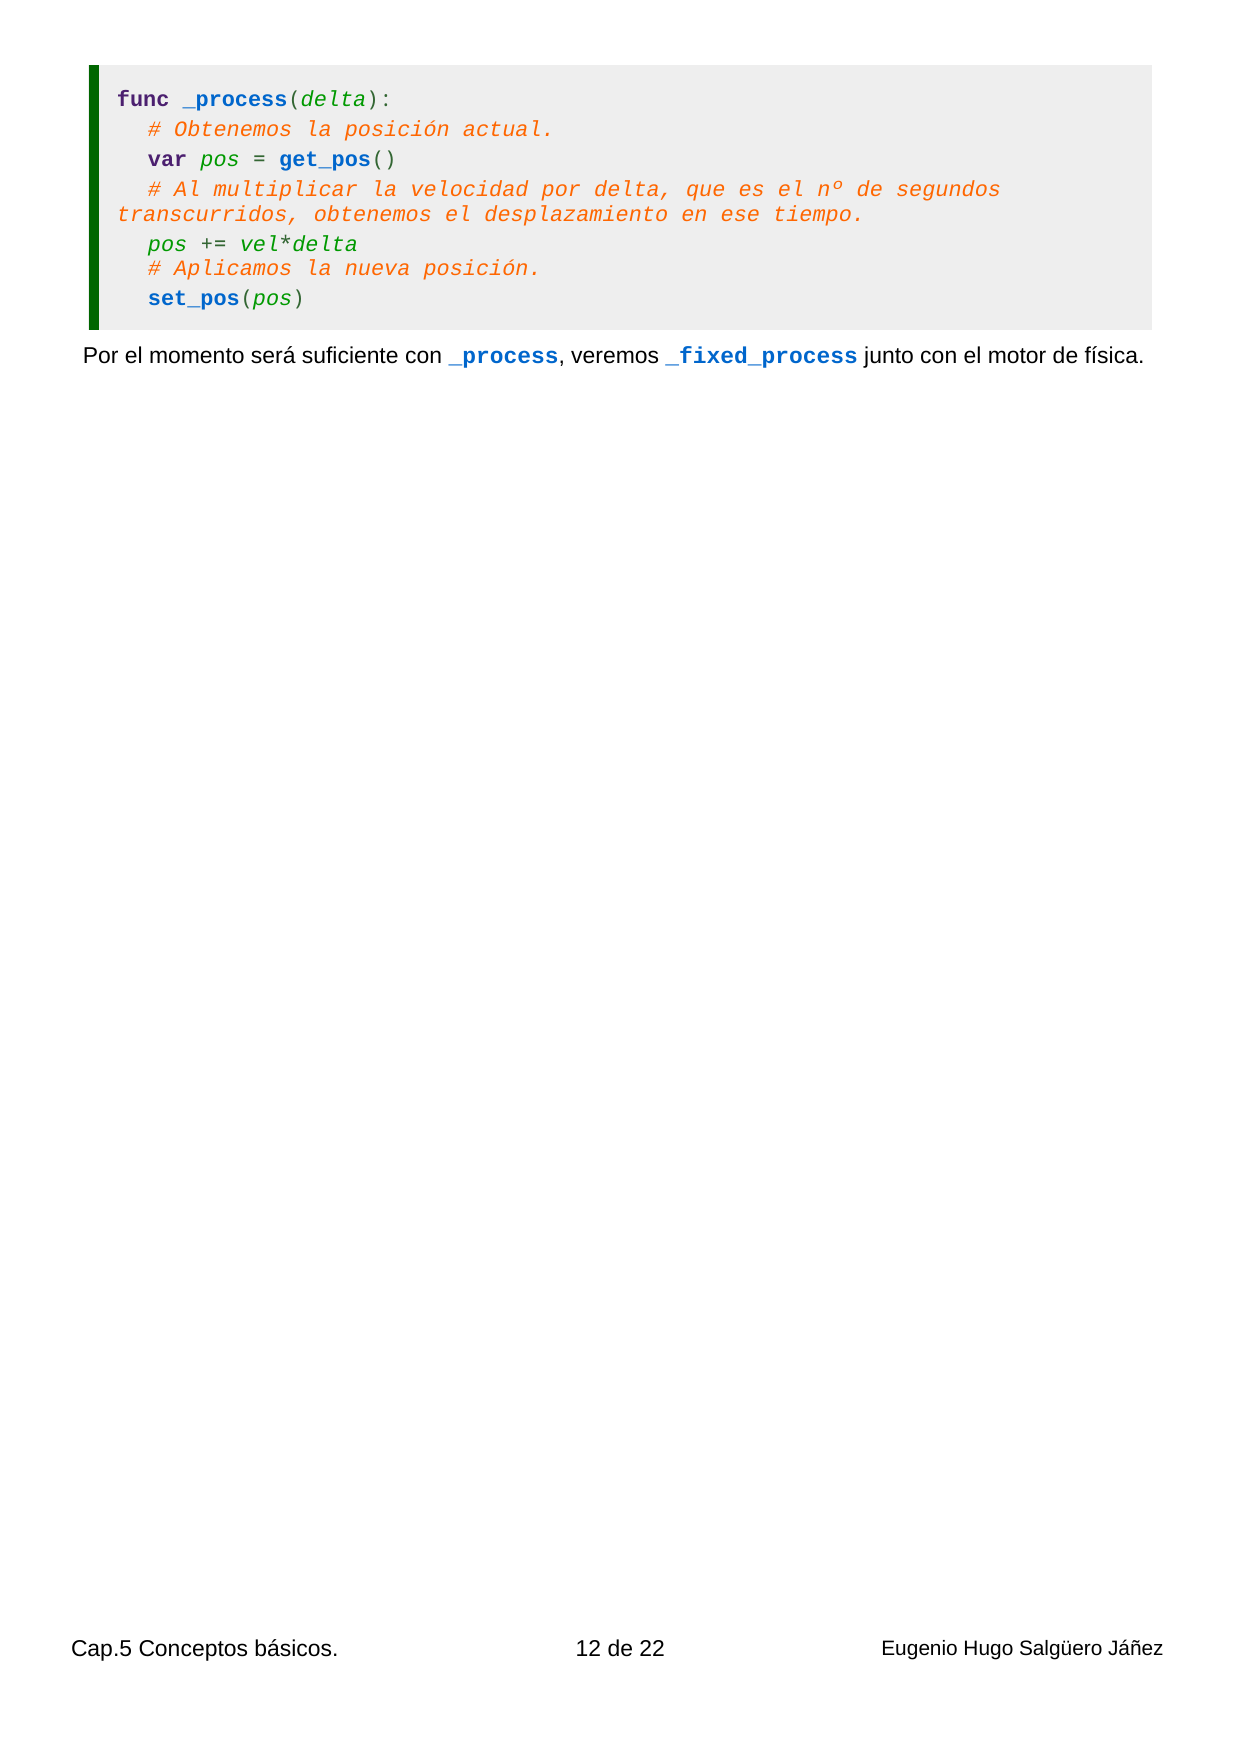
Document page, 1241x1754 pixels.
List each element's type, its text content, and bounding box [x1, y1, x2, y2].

text Por el momento será suficiente con _process, veremos _fixed_process junto con el motor de física. [83, 342, 1158, 370]
text # Al multiplicar la velocidad por delta, que es el nº de segundos transcurridos, obtenemos el desplazamiento en ese tiempo. [99, 173, 1152, 227]
text set_pos(pos) [99, 282, 1152, 330]
text # Aplicamos la nueva posición. [99, 257, 1152, 282]
text func _process(delta): [99, 65, 1152, 113]
text pos += vel*delta [99, 227, 1152, 257]
text var pos = get_pos() [99, 143, 1152, 173]
text # Obtenemos la posición actual. [99, 113, 1152, 143]
